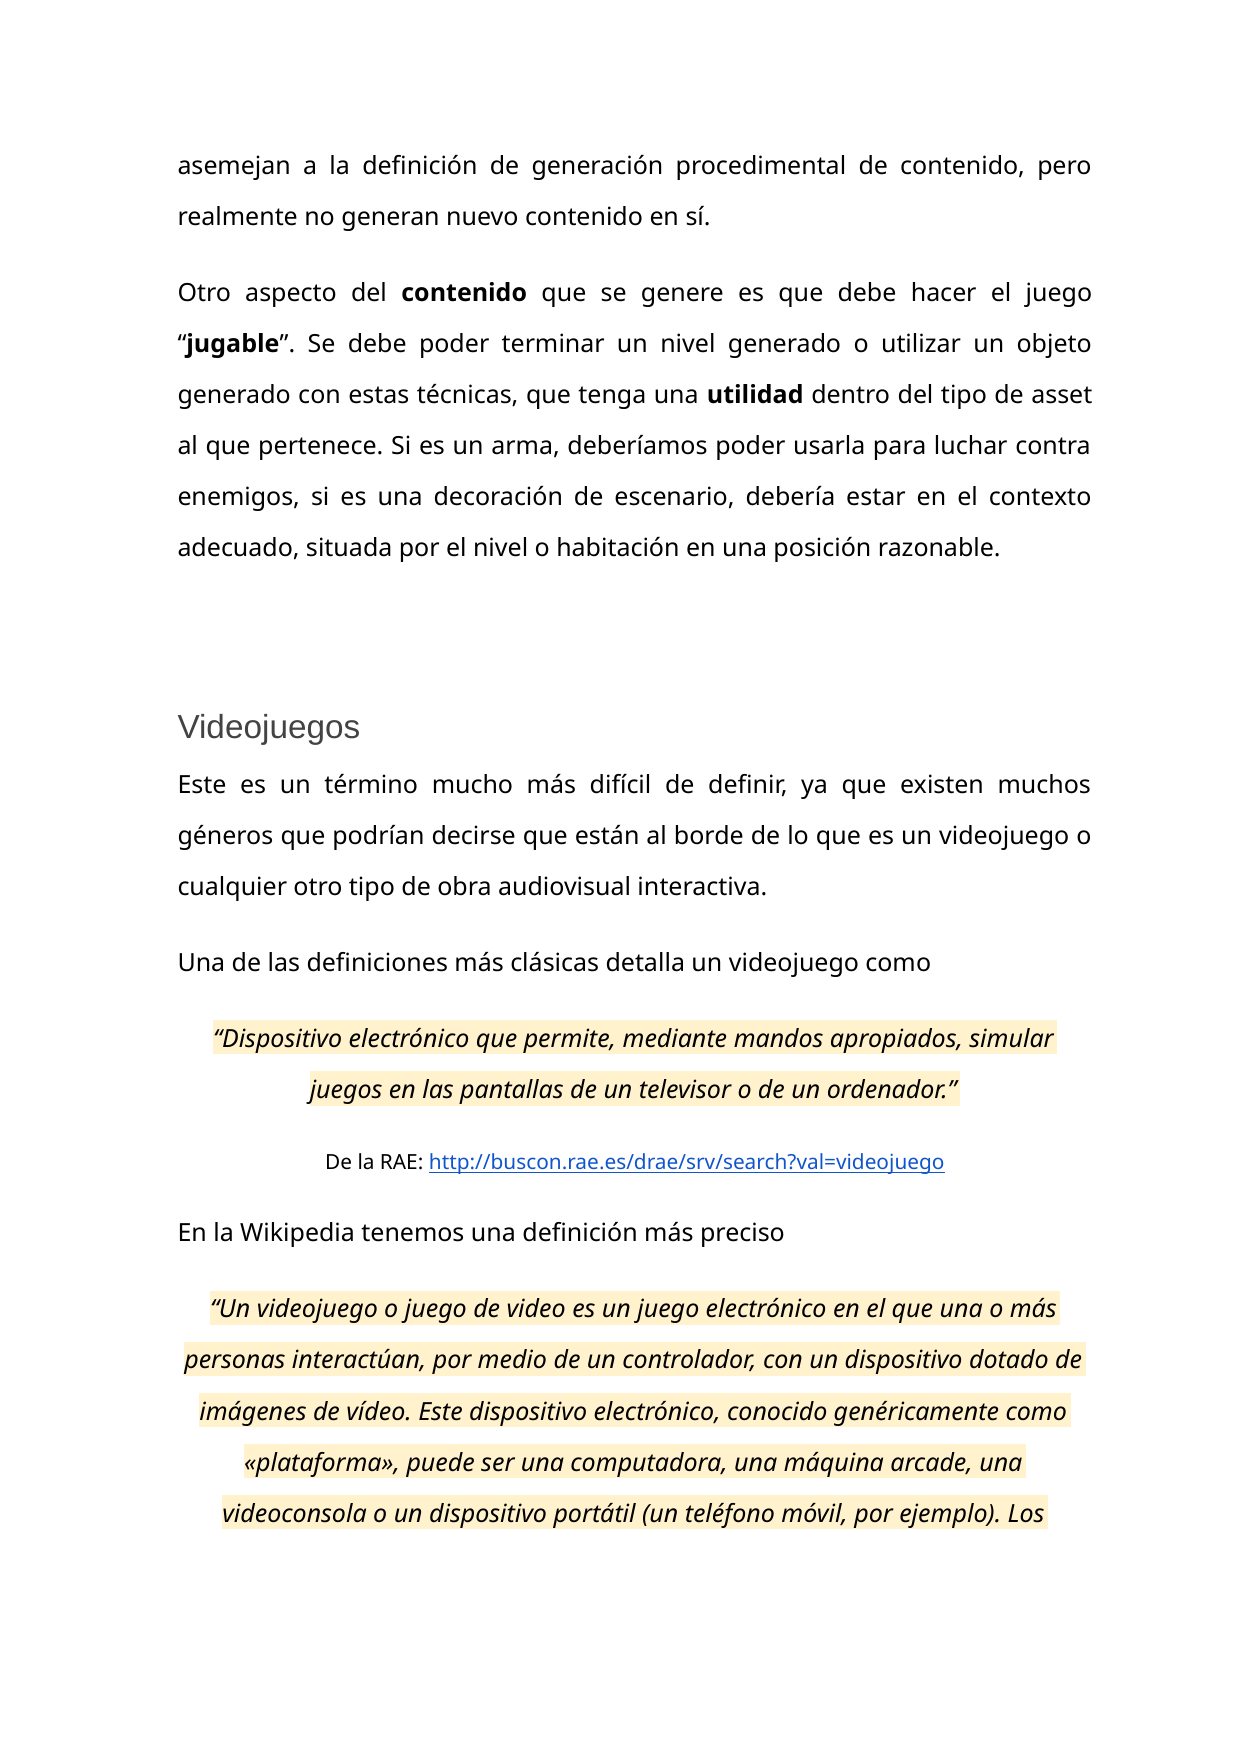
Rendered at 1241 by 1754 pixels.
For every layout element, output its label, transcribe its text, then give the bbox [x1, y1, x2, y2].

text En la Wikipedia tenemos una definición más preciso [177, 1215, 1093, 1249]
text “Un videojuego o juego de video es un juego electrónico en el que una o más personas interactúan, por medio de un controlador, con un dispositivo dotado de imágenes de vídeo. Este dispositivo electrónico, conocido genéricamente como «plataforma», puede ser una computadora, una máquina arcade, una videoconsola o un dispositivo portátil (un teléfono móvil, por ejemplo). Los [177, 1291, 1093, 1529]
text Otro aspecto del contenido que se genere es que debe hacer el juego “jugable”. Se debe poder terminar un nivel generado o utilizar un objeto generado con estas técnicas, que tenga una utilidad dentro del tipo de asset al que pertenece. Si es un arma, deberíamos poder usarla para luchar contra enemigos, si es una decoración de escenario, debería estar en el contexto adecuado, situada por el nivel o habitación en una posición razonable. [177, 275, 1093, 564]
text Este es un término mucho más difícil de definir, ya que existen muchos géneros que podrían decirse que están al borde de lo que es un videojuego o cualquier otro tipo de obra audiovisual interactiva. [177, 766, 1093, 902]
subtitle Videojuegos [177, 707, 1093, 745]
text asemejan a la definición de generación procedimental de contenido, pero realmente no generan nuevo contenido en sí. [177, 148, 1093, 233]
text Una de las definiciones más clásicas detalla un videojuego como [177, 944, 1093, 978]
text De la RAE: http://buscon.rae.es/drae/srv/search?val=videojuego [177, 1147, 1093, 1176]
text “Dispositivo electrónico que permite, mediante mandos apropiados, simular juegos en las pantallas de un televisor o de un ordenador.” [177, 1020, 1093, 1106]
